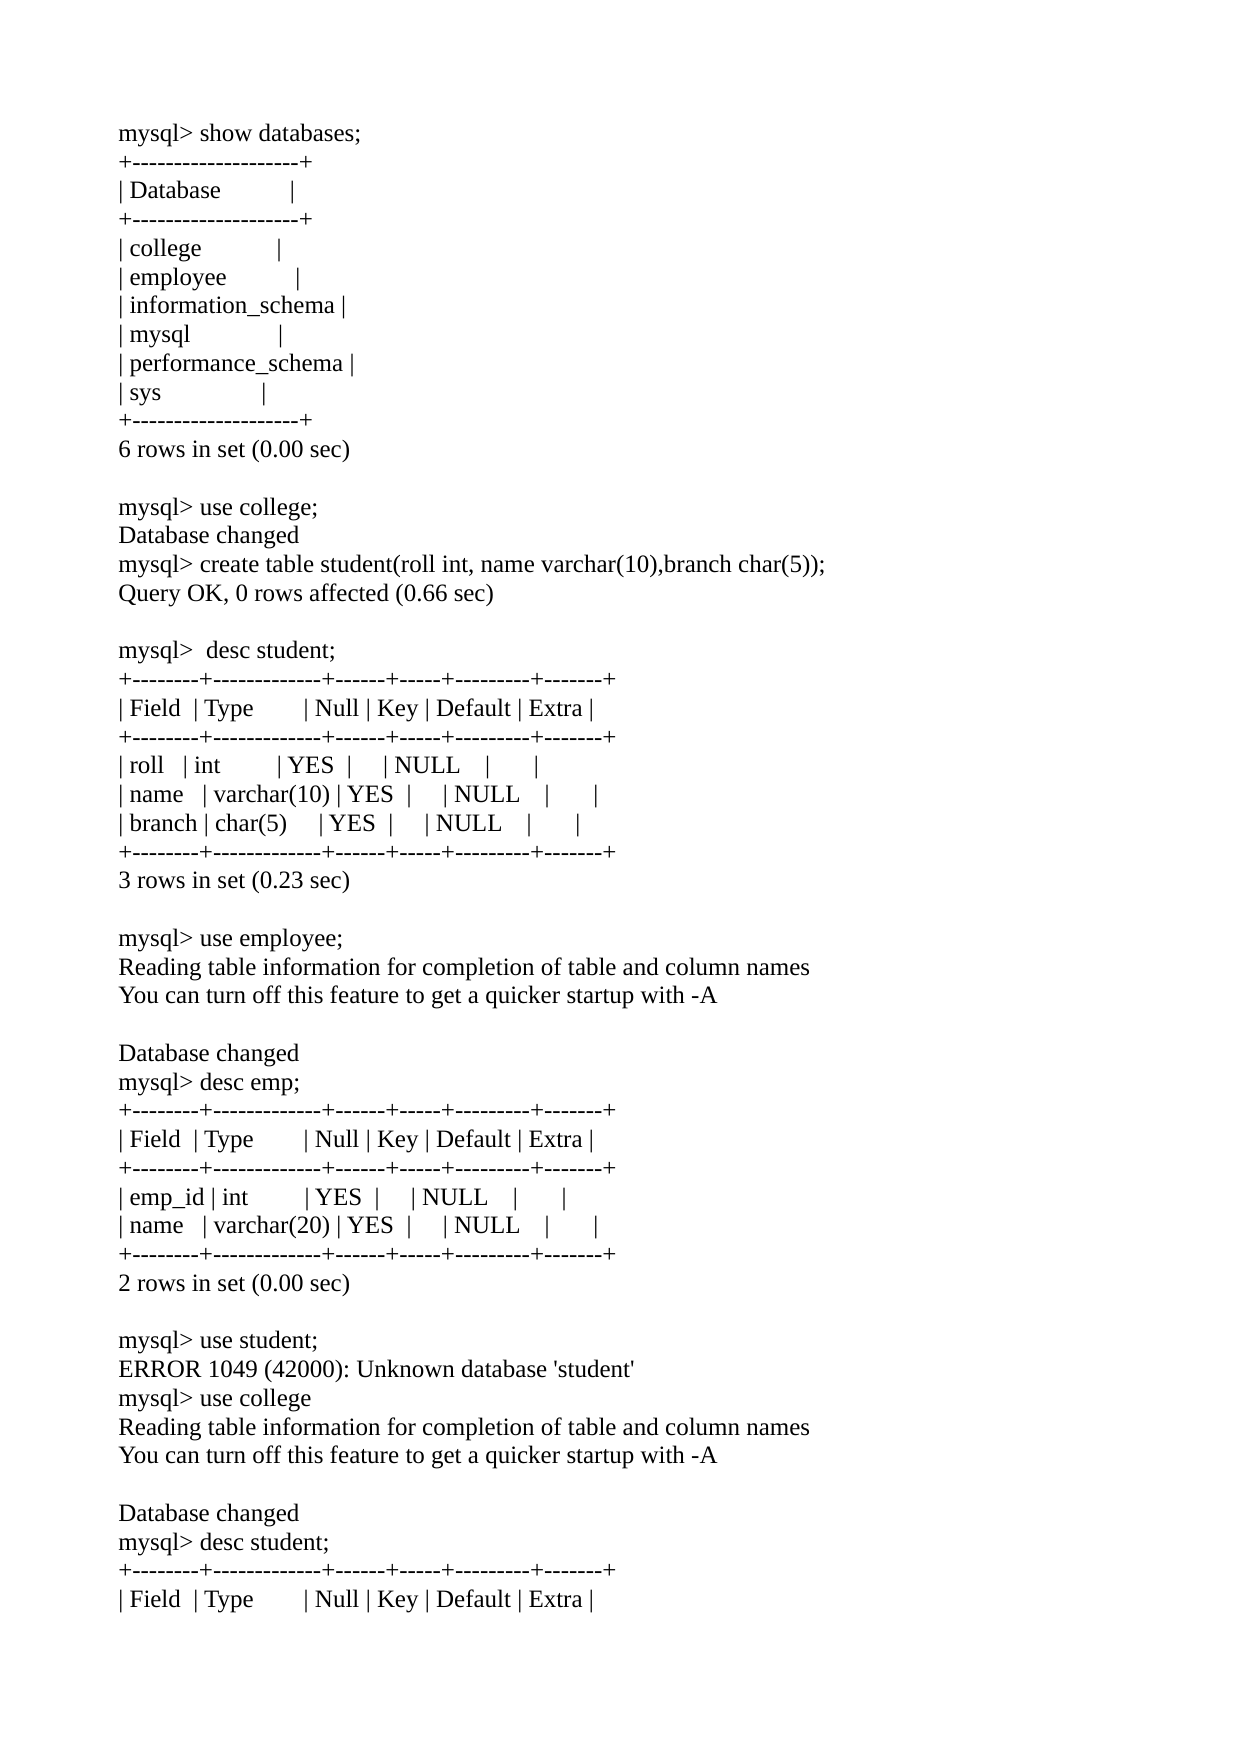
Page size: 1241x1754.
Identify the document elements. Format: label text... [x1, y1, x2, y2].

text +--------+-------------+------+-----+---------+-------+ [118, 664, 1122, 693]
text | name | varchar(20) | YES | | NULL | | [118, 1211, 1122, 1239]
text | mysql | [118, 319, 1122, 348]
text 2 rows in set (0.00 sec) [118, 1268, 1122, 1297]
text mysql> use college [118, 1383, 1122, 1412]
text mysql> show databases; [118, 118, 1122, 147]
text Database changed [118, 1498, 1122, 1527]
text You can turn off this feature to get a quicker startup with -A [118, 1441, 1122, 1469]
text 3 rows in set (0.23 sec) [118, 866, 1122, 894]
text +--------+-------------+------+-----+---------+-------+ [118, 837, 1122, 866]
text | information_schema | [118, 291, 1122, 319]
text mysql> use student; [118, 1326, 1122, 1354]
text | emp_id | int | YES | | NULL | | [118, 1182, 1122, 1211]
text | employee | [118, 262, 1122, 291]
text | roll | int | YES | | NULL | | [118, 751, 1122, 779]
text Database changed [118, 1038, 1122, 1067]
text mysql> desc student; [118, 1527, 1122, 1556]
text | Field | Type | Null | Key | Default | Extra | [118, 693, 1122, 722]
text Reading table information for completion of table and column names [118, 1412, 1122, 1441]
text +--------------------+ [118, 204, 1122, 233]
text mysql> use college; [118, 492, 1122, 521]
text +--------------------+ [118, 147, 1122, 176]
text +--------+-------------+------+-----+---------+-------+ [118, 722, 1122, 751]
text You can turn off this feature to get a quicker startup with -A [118, 981, 1122, 1009]
text +--------+-------------+------+-----+---------+-------+ [118, 1556, 1122, 1584]
text mysql> desc student; [118, 636, 1122, 664]
text | name | varchar(10) | YES | | NULL | | [118, 779, 1122, 808]
text +--------+-------------+------+-----+---------+-------+ [118, 1153, 1122, 1182]
text mysql> desc emp; [118, 1067, 1122, 1096]
text | Field | Type | Null | Key | Default | Extra | [118, 1584, 1122, 1613]
text +--------------------+ [118, 406, 1122, 434]
text +--------+-------------+------+-----+---------+-------+ [118, 1239, 1122, 1268]
text mysql> use employee; [118, 923, 1122, 952]
text | college | [118, 233, 1122, 262]
text Reading table information for completion of table and column names [118, 952, 1122, 981]
text | Field | Type | Null | Key | Default | Extra | [118, 1124, 1122, 1153]
text | Database | [118, 176, 1122, 204]
text | performance_schema | [118, 348, 1122, 377]
text ERROR 1049 (42000): Unknown database 'student' [118, 1354, 1122, 1383]
text mysql> create table student(roll int, name varchar(10),branch char(5)); [118, 549, 1122, 578]
text | sys | [118, 377, 1122, 406]
text Database changed [118, 521, 1122, 549]
text Query OK, 0 rows affected (0.66 sec) [118, 578, 1122, 607]
text | branch | char(5) | YES | | NULL | | [118, 808, 1122, 837]
text 6 rows in set (0.00 sec) [118, 434, 1122, 463]
text +--------+-------------+------+-----+---------+-------+ [118, 1096, 1122, 1124]
